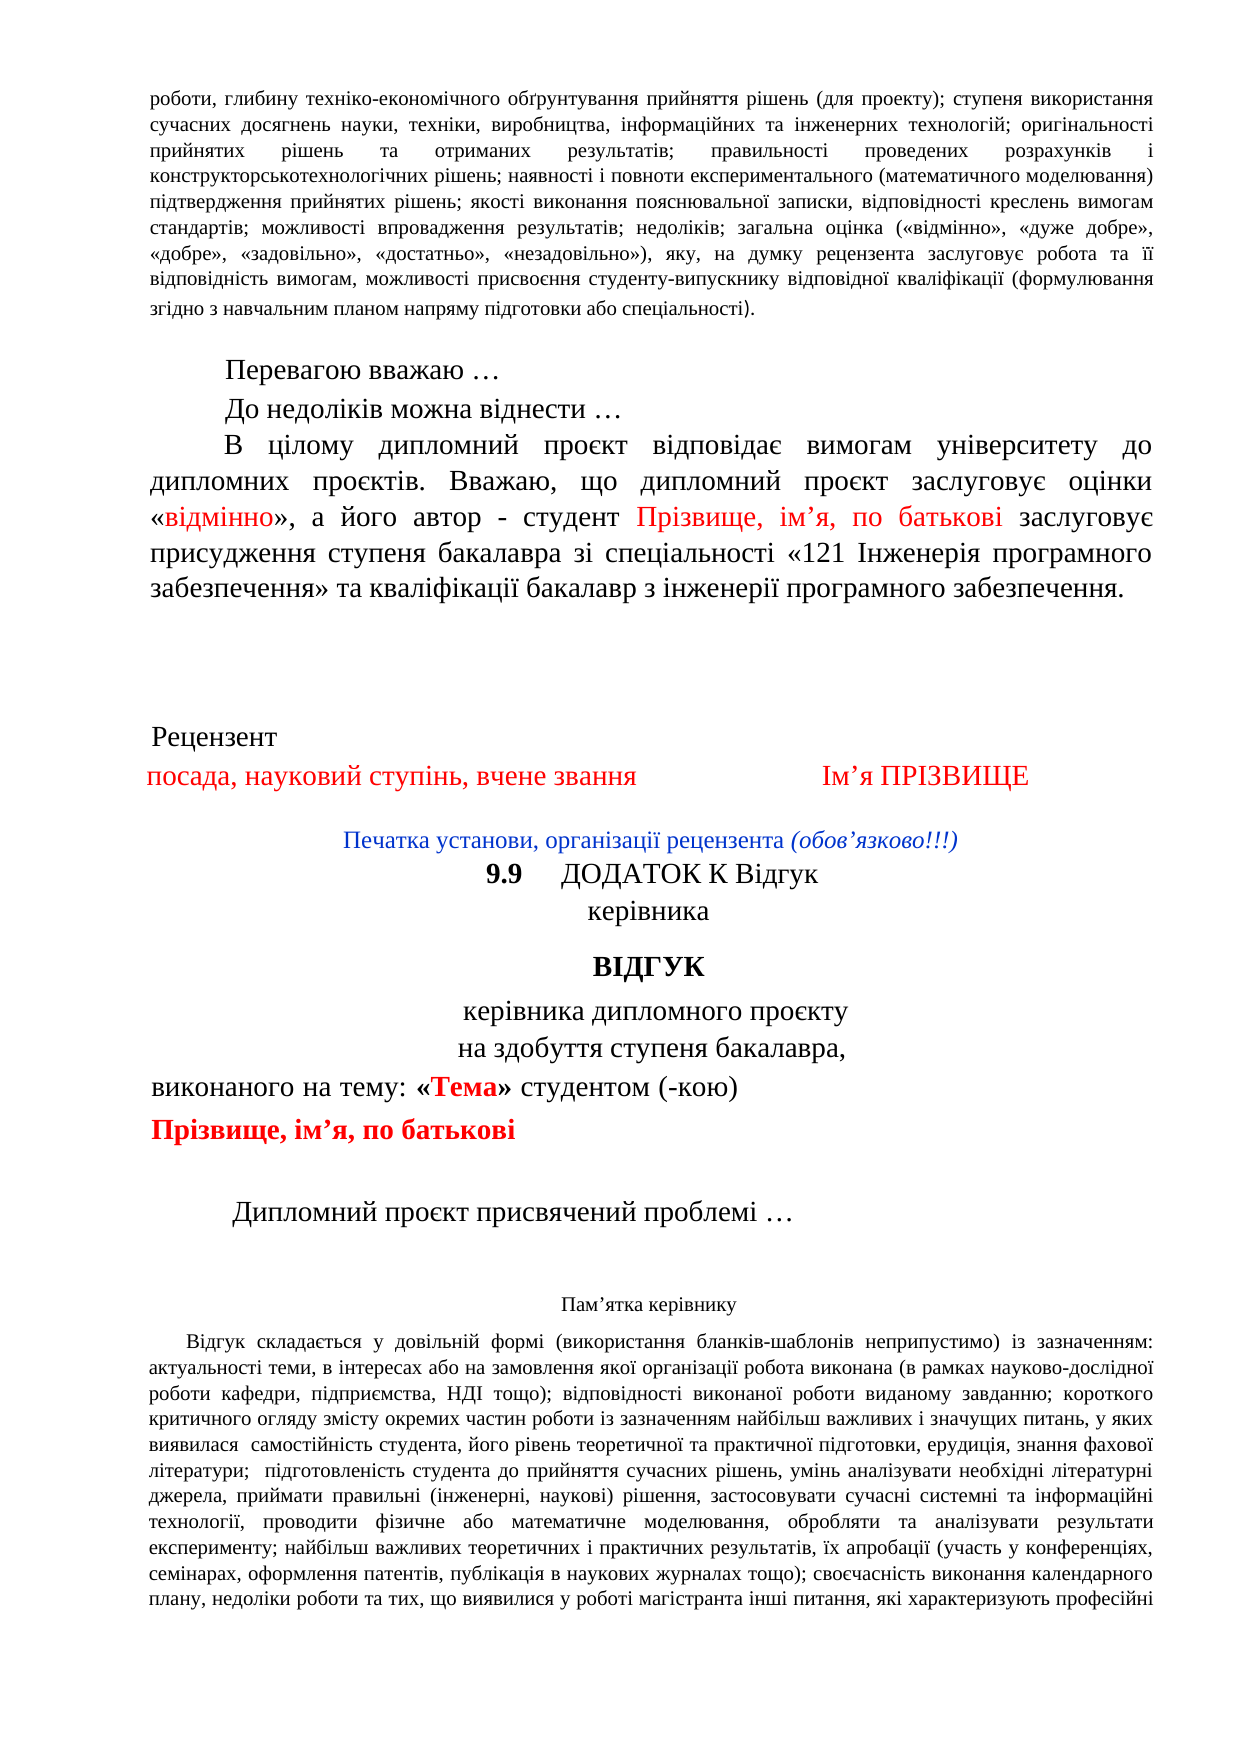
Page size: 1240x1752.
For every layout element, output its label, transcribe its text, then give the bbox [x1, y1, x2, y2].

text керівника дипломного проєкту на здобуття ступеня бакалавра, [457, 993, 854, 1064]
text Печатка установи, організації рецензента (обов’язково!!!) [120, 826, 1183, 854]
text Пам’ятка керівнику [378, 1288, 925, 1317]
text Дипломний проєкт присвячений проблемі … [225, 1194, 1180, 1228]
text Перевагою вважаю … [225, 352, 1180, 386]
text виконаного на тему: «Тема» студентом (-кою) Прізвище, ім’я, по батькові [151, 1069, 738, 1146]
text ВІДГУК [122, 949, 1183, 983]
text Рецензент [151, 719, 1180, 753]
text В цілому дипломний проєкт відповідає вимогам університету до дипломних проєктів. Вважаю, що дипломний проєкт заслуговує оцінки «відмінно», а його автор - студент Прізвище, ім’я, по батькові заслуговує присудження ступеня бакалавра зі спеціальності «121 Інженерія програмного забезпечення» та кваліфікації бакалавр з інженерії програмного забезпечення. [150, 427, 1153, 604]
text посада, науковий ступінь, вчене звання Ім’я ПРІЗВИЩЕ [118, 758, 1183, 791]
text До недоліків можна віднести … [225, 391, 1180, 425]
text Відгук складається у довільній формі (використання бланків-шаблонів неприпустимо) із зазначенням: актуальності теми, в інтересах або на замовлення якої організації робота виконана (в рамках науково-дослідної роботи кафедри, підприємства, НДІ тощо); відповідності виконаної роботи виданому завданню; короткого критичного огляду змісту окремих частин роботи із зазначенням найбільш важливих і значущих питань, у яких виявилася самостійність студента, його рівень теоретичної та практичної підготовки, ерудиція, знання фахової літератури; підготовленість студента до прийняття сучасних рішень, умінь аналізувати необхідні літературні джерела, приймати правильні (інженерні, наукові) рішення, застосовувати сучасні системні та інформаційні технології, проводити фізичне або математичне моделювання, обробляти та аналізувати результати експерименту; найбільш важливих теоретичних і практичних результатів, їх апробації (участь у конференціях, семінарах, оформлення патентів, публікація в наукових журналах тощо); своєчасність виконання календарного плану, недоліки роботи та тих, що виявилися у роботі магістранта інші питання, які характеризують професійні [148, 1329, 1154, 1610]
text роботи, глибину техніко-економічного обґрунтування прийняття рішень (для проекту); ступеня використання сучасних досягнень науки, техніки, виробництва, інформаційних та інженерних технологій; оригінальності прийнятих рішень та отриманих результатів; правильності проведених розрахунків і конструкторськотехнологічних рішень; наявності і повноти експериментального (математичного моделювання) підтвердження прийнятих рішень; якості виконання пояснювальної записки, відповідності креслень вимогам стандартів; можливості впровадження результатів; недоліків; загальна оцінка («відмінно», «дуже добре», «добре», «задовільно», «достатньо», «незадовільно»), яку, на думку рецензента заслуговує робота та її відповідність вимогам, можливості присвоєння студенту-випускнику відповідної кваліфікації (формулювання згідно з навчальним планом напряму підготовки або спеціальності). [149, 86, 1154, 321]
subtitle ДОДАТОК К Відгук керівника [457, 856, 847, 927]
